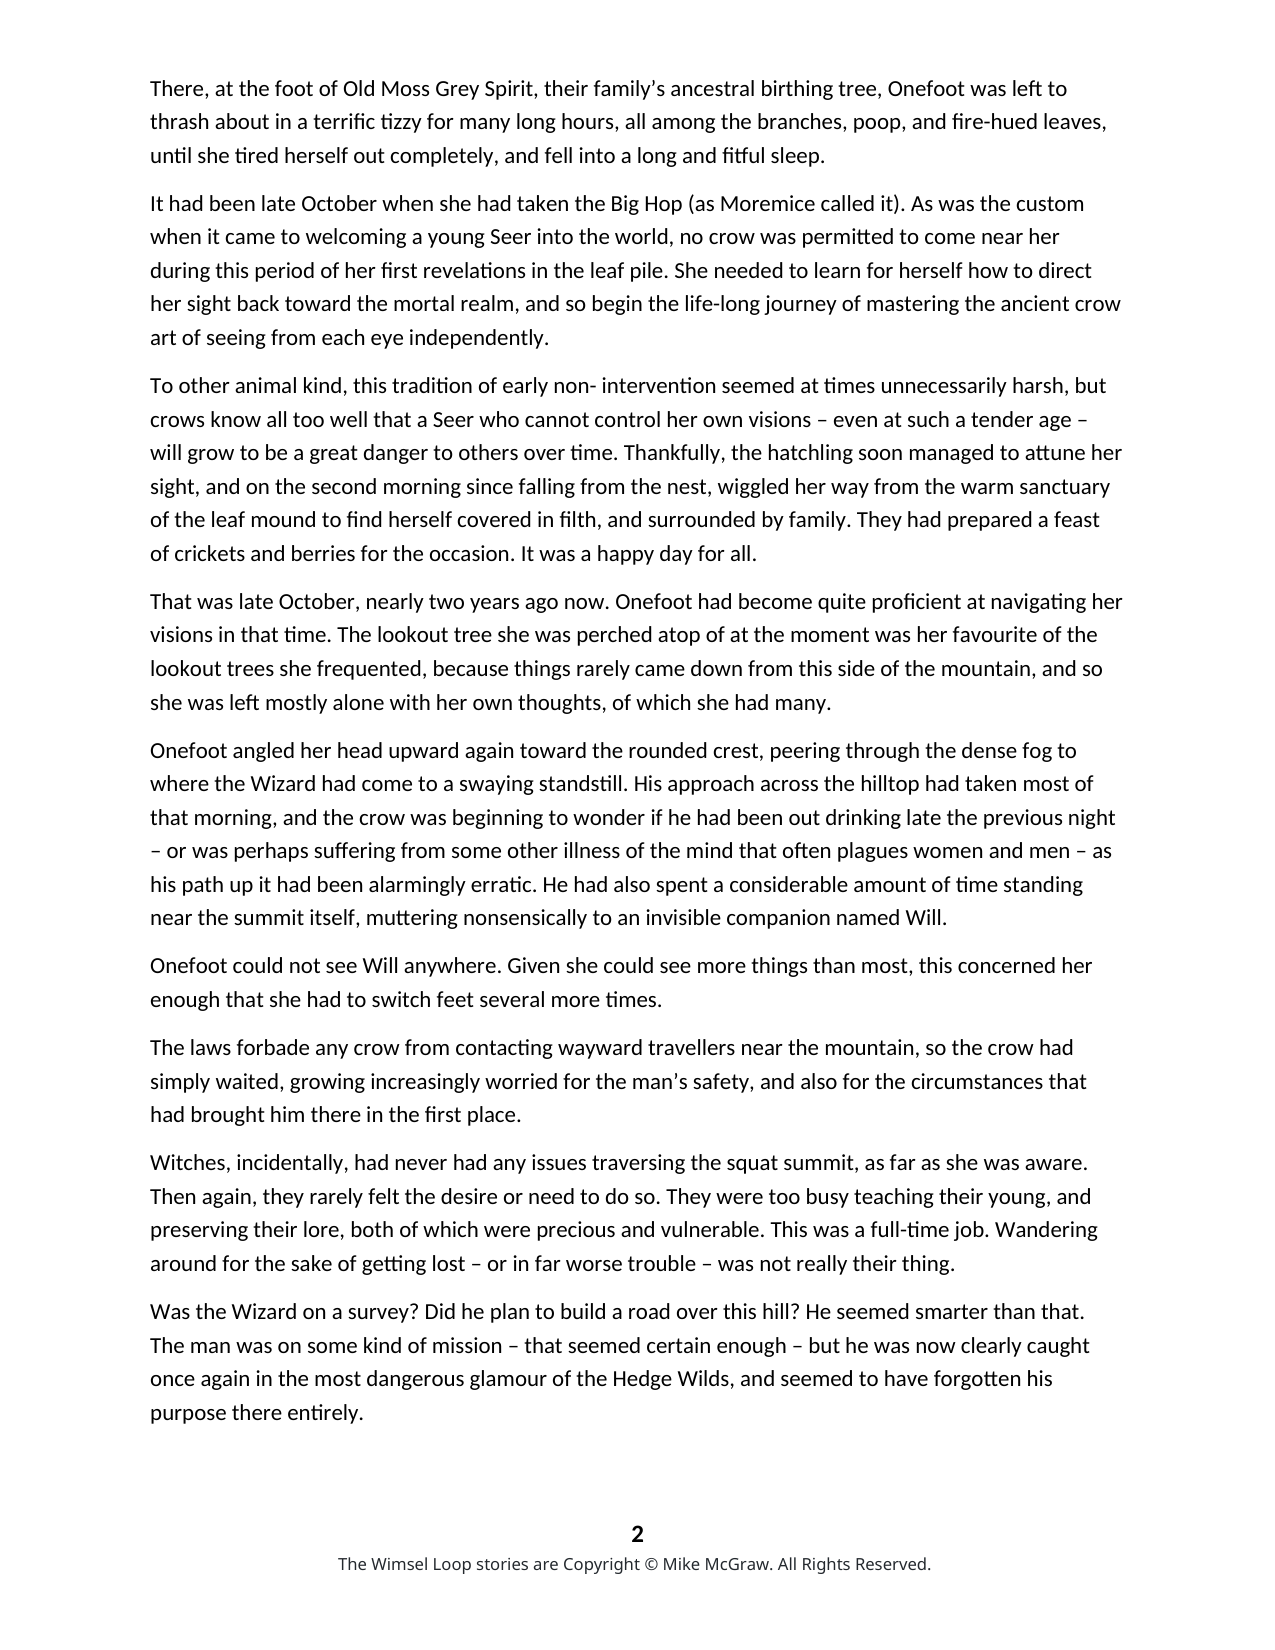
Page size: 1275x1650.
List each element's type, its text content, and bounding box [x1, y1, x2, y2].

text Onefoot could not see Will anywhere. Given she could see more things than most, this concerned her enough that she had to switch feet several more times. [150, 952, 1125, 1013]
text Witches, incidentally, had never had any issues traversing the squat summit, as far as she was aware. Then again, they rarely felt the desire or need to do so. They were too busy teaching their young, and preserving their lore, both of which were precious and vulnerable. This was a full-time job. Wandering around for the sake of getting lost – or in far worse trouble – was not really their thing. [150, 1148, 1125, 1277]
text To other animal kind, this tradition of early non- intervention seemed at times unnecessarily harsh, but crows know all too well that a Seer who cannot control her own visions – even at such a tender age – will grow to be a great danger to others over time. Thankfully, the hatchling soon managed to attune her sight, and on the second morning since falling from the nest, wiggled her way from the warm sanctuary of the leaf mound to find herself covered in filth, and surrounded by family. They had prepared a feast of crickets and berries for the occasion. It was a happy day for all. [150, 371, 1125, 567]
text That was late October, nearly two years ago now. Onefoot had become quite proficient at navigating her visions in that time. The lookout tree she was perched atop of at the moment was her favourite of the lookout trees she frequented, because things rarely came down from this side of the mountain, and so she was left mostly alone with her own thoughts, of which she had many. [150, 587, 1125, 716]
text It had been late October when she had taken the Big Hop (as Moremice called it). As was the custom when it came to welcoming a young Seer into the world, no crow was permitted to come near her during this period of her first revelations in the leaf pile. She needed to learn for herself how to direct her sight back toward the mortal realm, and so begin the life-long journey of mastering the ancient crow art of seeing from each eye independently. [150, 189, 1125, 351]
text Onefoot angled her head upward again toward the rounded crest, peering through the dense fog to where the Wizard had come to a swaying standstill. His approach across the hilltop had taken most of that morning, and the crow was beginning to wonder if he had been out drinking late the previous night – or was perhaps suffering from some other illness of the mind that often plagues women and men – as his path up it had been alarmingly erratic. He had also spent a considerable amount of time standing near the summit itself, muttering nonsensically to an invisible companion named Will. [150, 736, 1125, 932]
text Was the Wizard on a survey? Did he plan to build a road over this hill? He seemed smarter than that. The man was on some kind of mission – that seemed certain enough – but he was now clearly caught once again in the most dangerous glamour of the Hedge Wilds, and seemed to have forgotten his purpose there entirely. [150, 1297, 1125, 1426]
text There, at the foot of Old Moss Grey Spirit, their family’s ancestral birthing tree, Onefoot was left to thrash about in a terrific tizzy for many long hours, all among the branches, poop, and fire-hued leaves, until she tired herself out completely, and fell into a long and fitful sleep. [150, 74, 1125, 169]
text The laws forbade any crow from contacting wayward travellers near the mountain, so the crow had simply waited, growing increasingly worried for the man’s safety, and also for the circumstances that had brought him there in the first place. [150, 1033, 1125, 1128]
